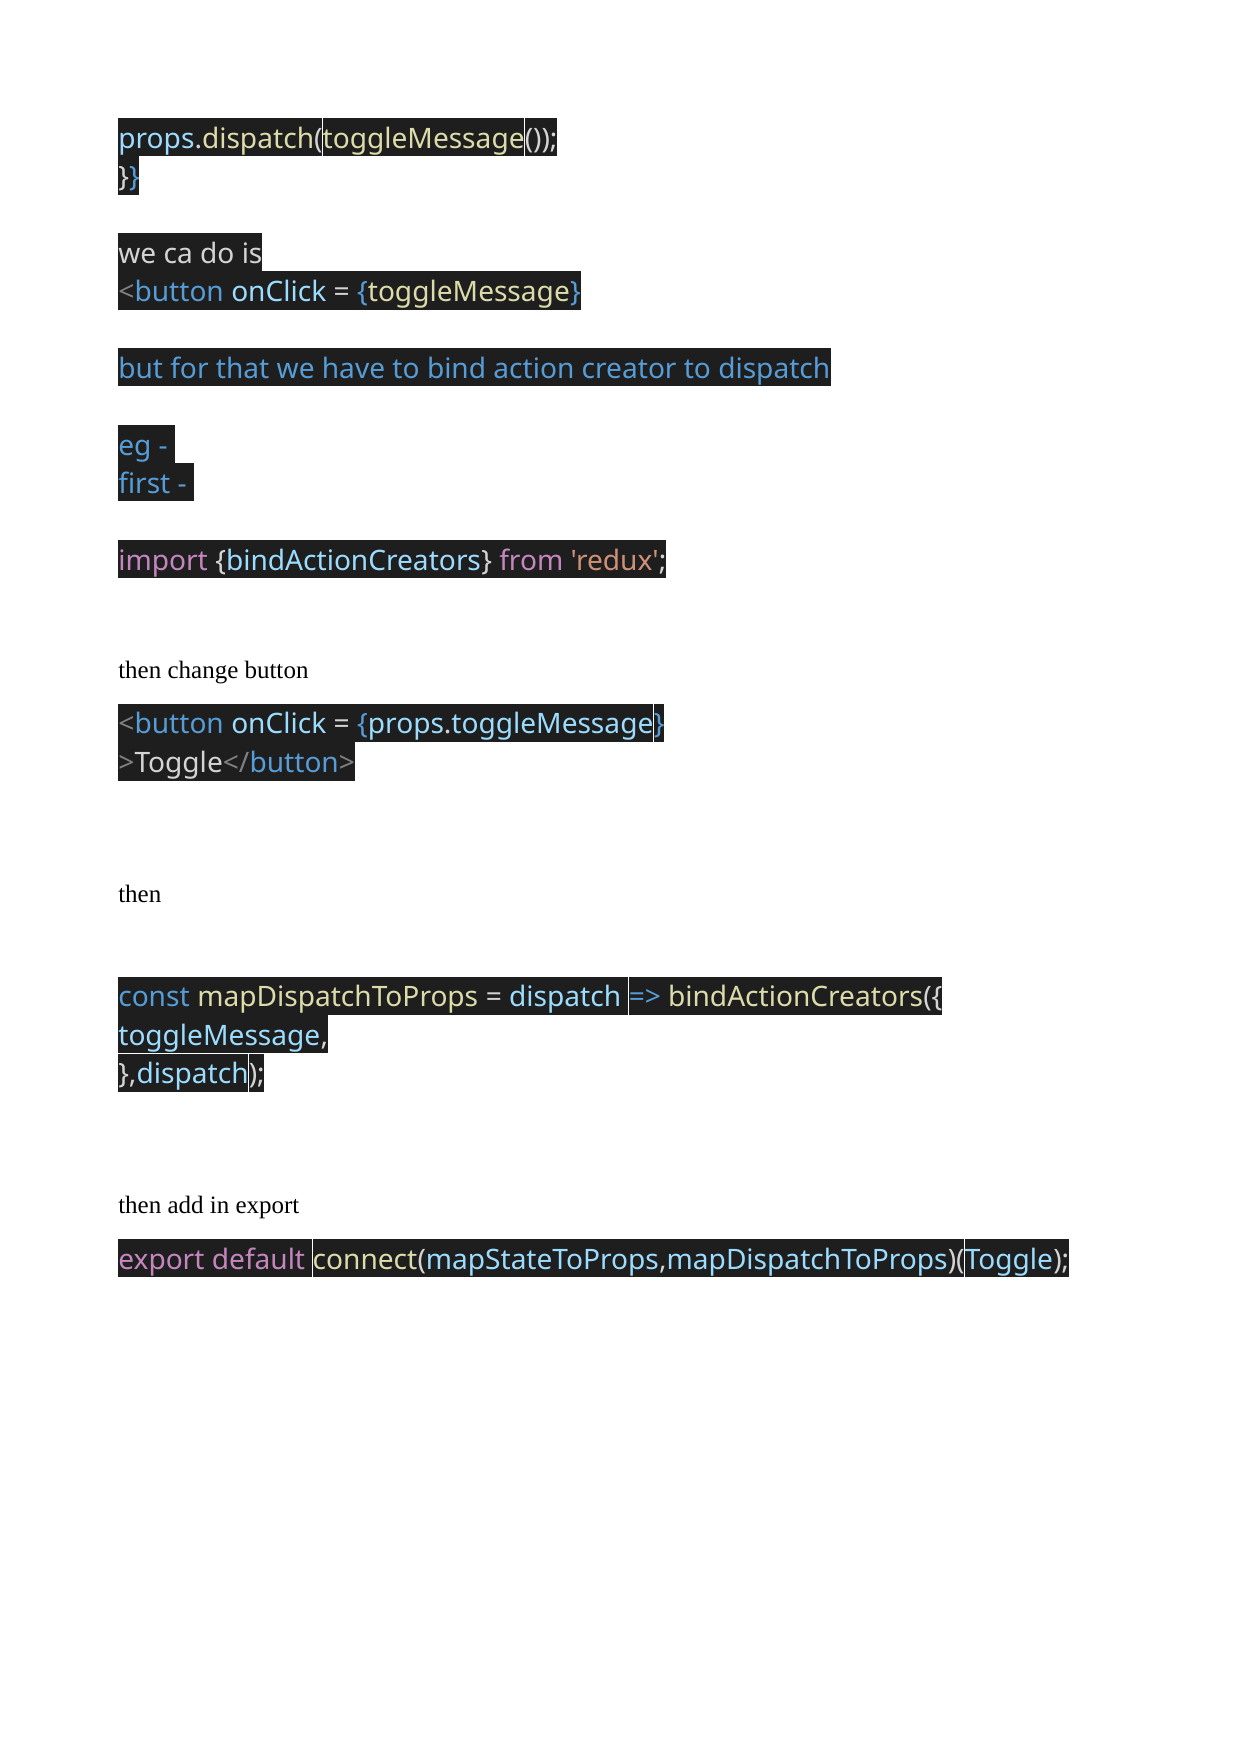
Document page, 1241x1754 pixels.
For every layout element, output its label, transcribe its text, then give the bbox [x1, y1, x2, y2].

text then add in export [118, 1190, 1122, 1219]
text then change button [118, 655, 1122, 683]
text <button onClick = {props.toggleMessage} [118, 704, 1122, 742]
text const mapDispatchToProps = dispatch => bindActionCreators({ [118, 977, 1122, 1015]
text eg - [118, 425, 1122, 463]
text first - [118, 463, 1122, 501]
text export default connect(mapStateToProps,mapDispatchToProps)(Toggle); [118, 1239, 1122, 1277]
text props.dispatch(toggleMessage()); [118, 118, 1122, 156]
text <button onClick = {toggleMessage} [118, 271, 1122, 310]
text },dispatch); [118, 1053, 1122, 1092]
text import {bindActionCreators} from 'redux'; [118, 540, 1122, 578]
text but for that we have to bind action creator to dispatch [118, 348, 1122, 386]
text toggleMessage, [118, 1015, 1122, 1053]
text we ca do is [118, 233, 1122, 271]
text }} [118, 156, 1122, 195]
text then [118, 879, 1122, 907]
text >Toggle</button> [118, 742, 1122, 781]
